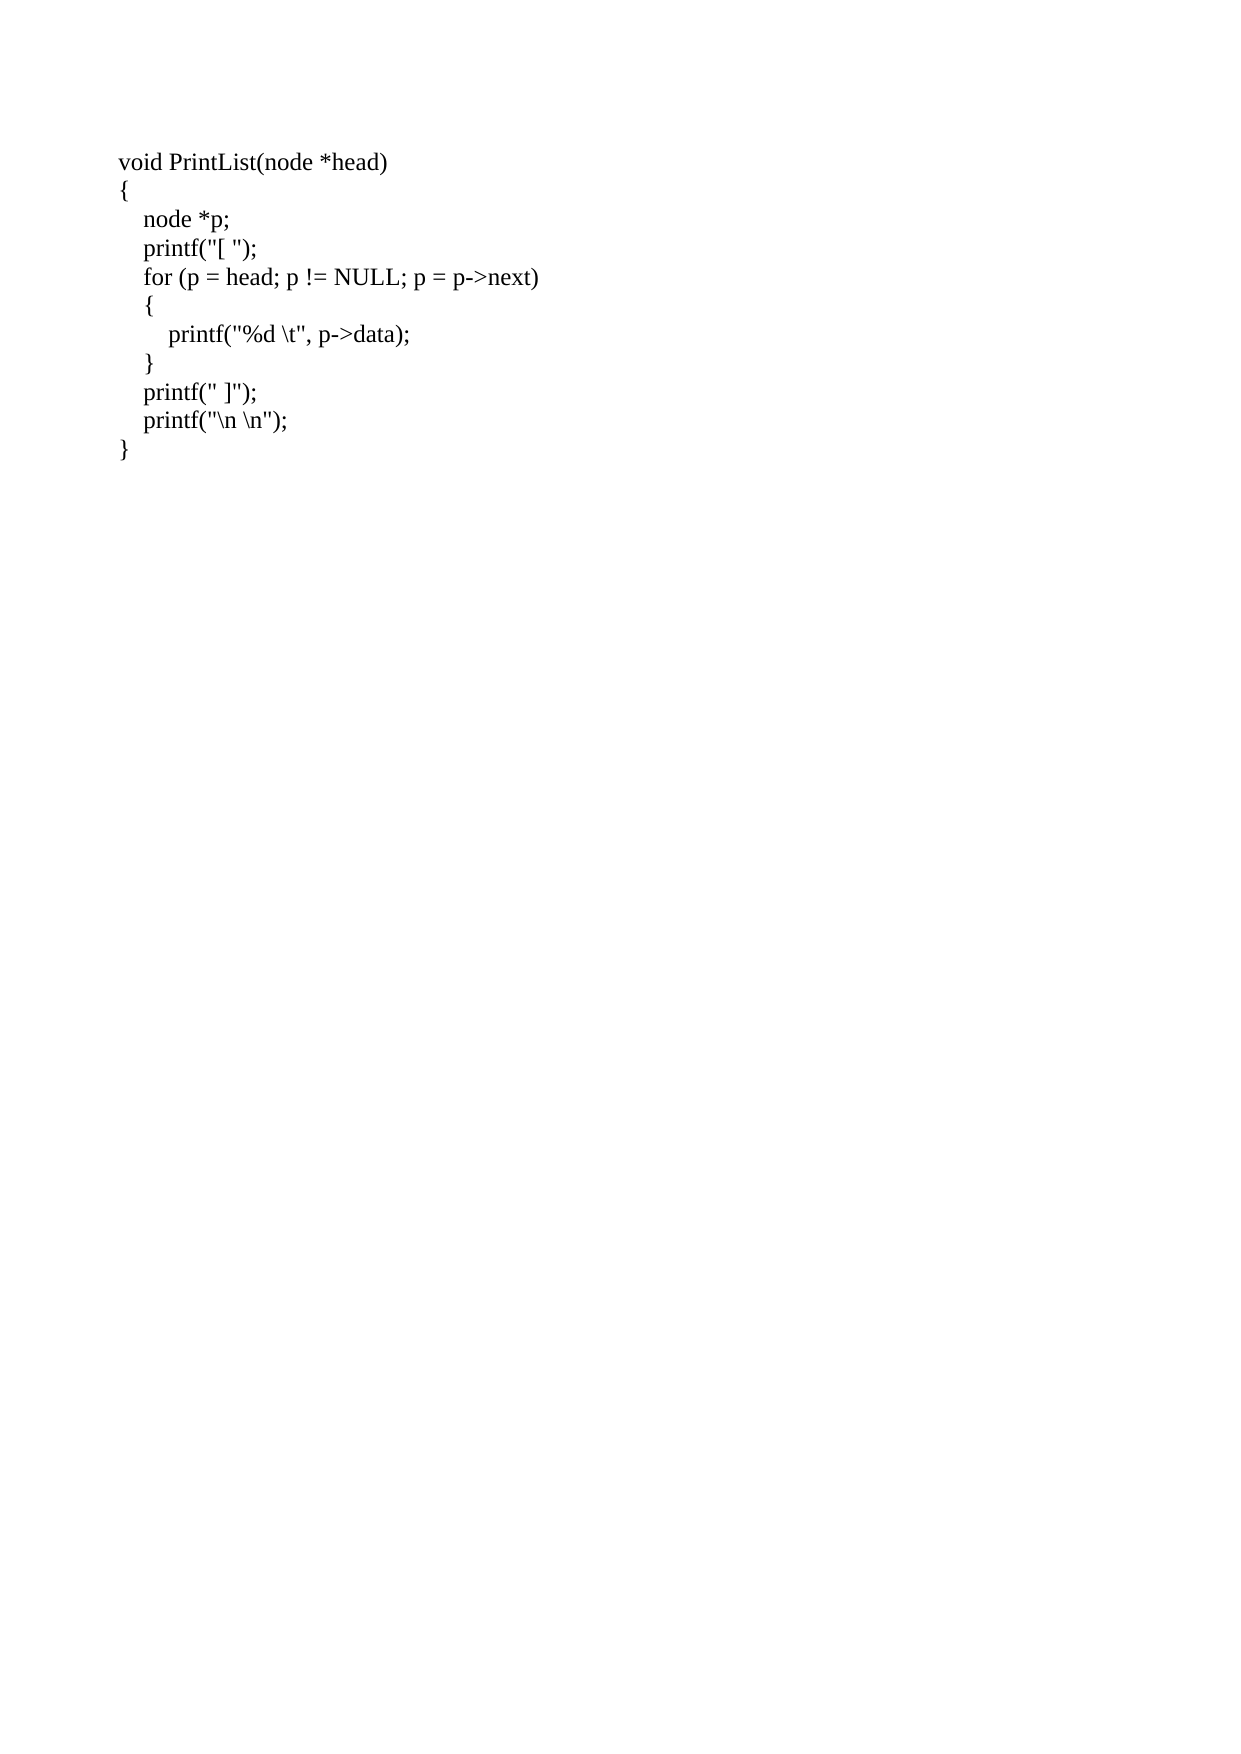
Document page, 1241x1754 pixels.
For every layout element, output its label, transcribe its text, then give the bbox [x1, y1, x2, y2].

text } [118, 434, 1122, 463]
text printf(" ]"); [118, 377, 1122, 406]
text void PrintList(node *head) [118, 147, 1122, 176]
text printf("\n \n"); [118, 406, 1122, 434]
text printf("[ "); [118, 233, 1122, 262]
text printf("%d \t", p->data); [118, 319, 1122, 348]
text { [118, 291, 1122, 319]
text for (p = head; p != NULL; p = p->next) [118, 262, 1122, 291]
text node *p; [118, 204, 1122, 233]
text { [118, 176, 1122, 204]
text } [118, 348, 1122, 377]
